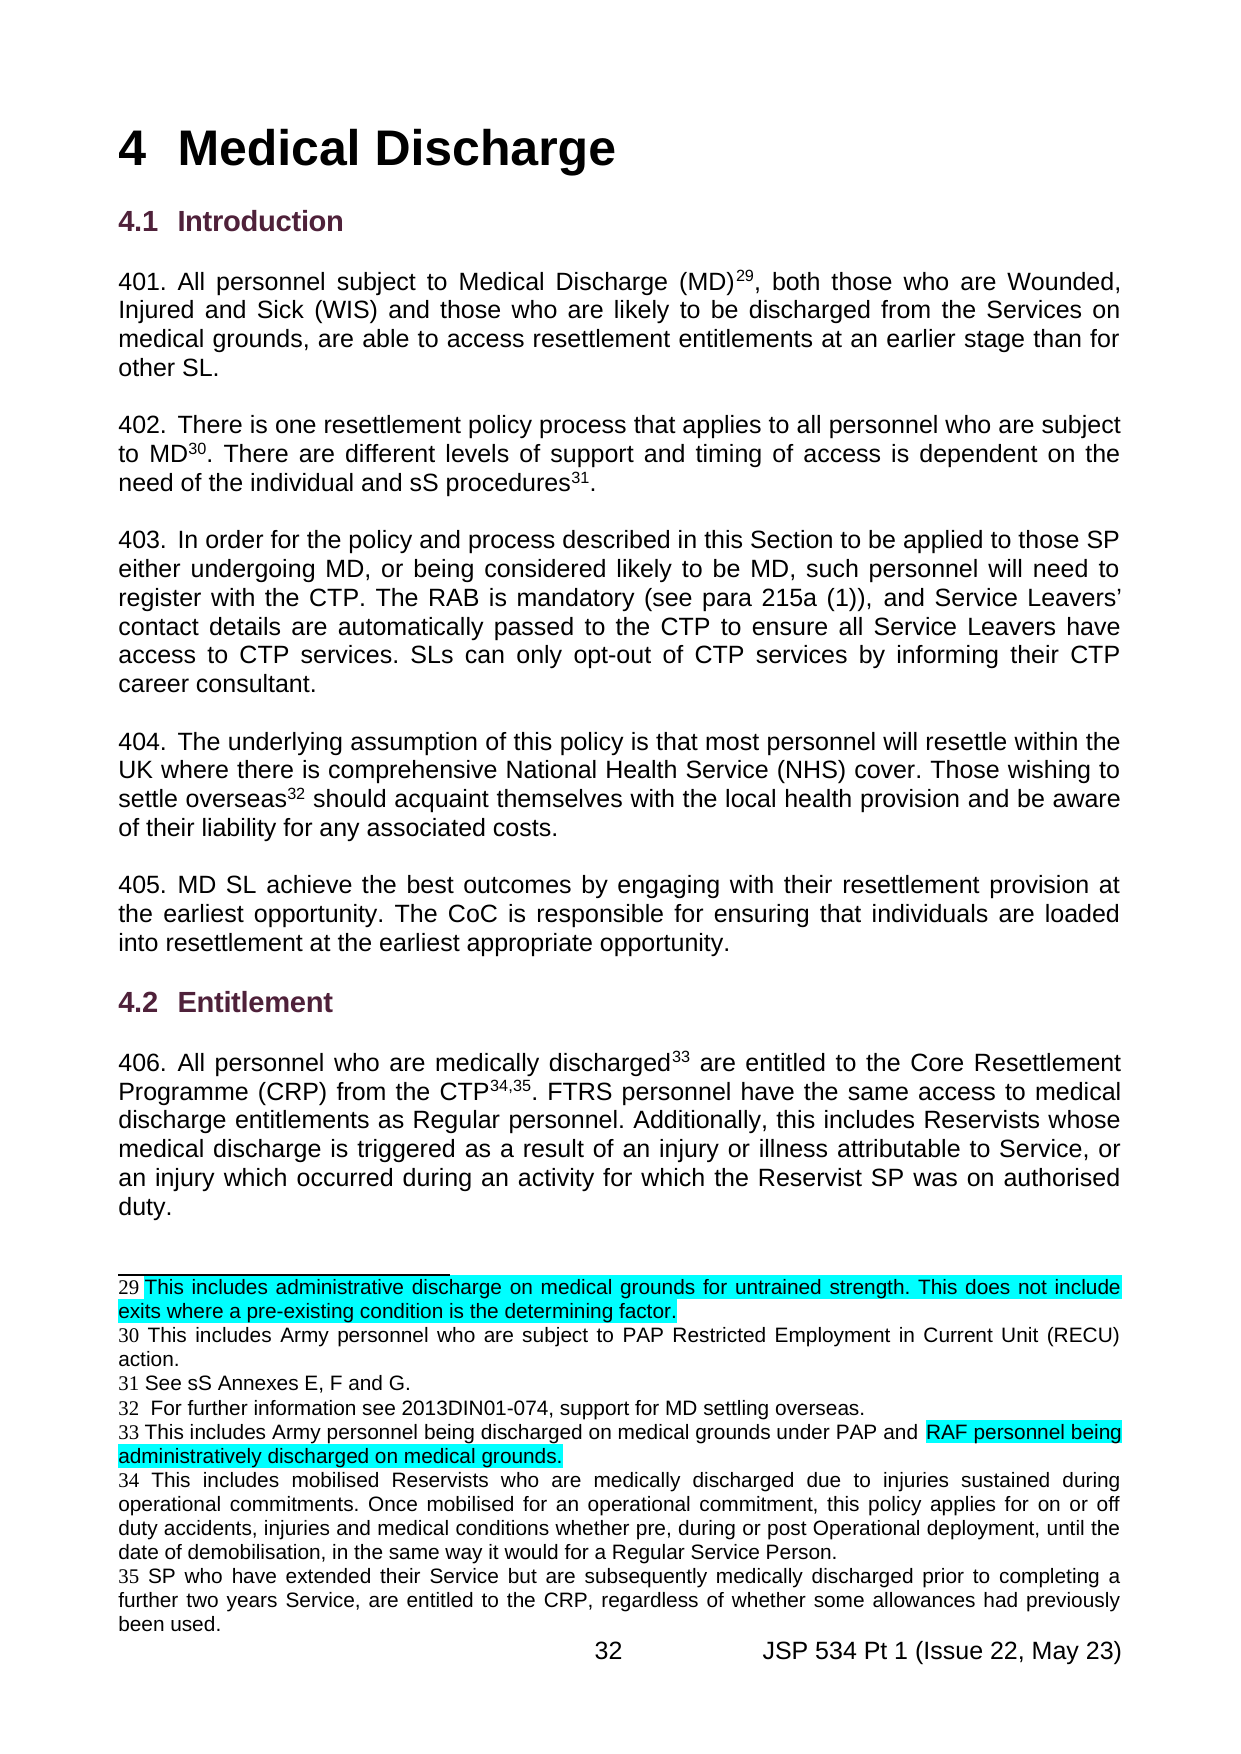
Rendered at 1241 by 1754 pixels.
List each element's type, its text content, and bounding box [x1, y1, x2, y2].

list This includes Army personnel being discharged on medical grounds under PAP and RAF personnel being administratively discharged on medical grounds. [118, 1419, 1122, 1468]
list In order for the policy and process described in this Section to be applied to those SP either undergoing MD, or being considered likely to be MD, such personnel will need to register with the CTP. The RAB is mandatory (see para 215a (1)), and Service Leavers’ contact details are automatically passed to the CTP to ensure all Service Leavers have access to CTP services. SLs can only opt-out of CTP services by informing their CTP career consultant. [118, 525, 1122, 698]
list There is one resettlement policy process that applies to all personnel who are subject to MD. There are different levels of support and timing of access is dependent on the need of the individual and sS procedures. [118, 410, 1122, 497]
list This includes Army personnel who are subject to PAP Restricted Employment in Current Unit (RECU) action. [118, 1323, 1122, 1371]
list This includes mobilised Reservists who are medically discharged due to injuries sustained during operational commitments. Once mobilised for an operational commitment, this policy applies for on or off duty accidents, injuries and medical conditions whether pre, during or post Operational deployment, until the date of demobilisation, in the same way it would for a Regular Service Person. [118, 1468, 1122, 1564]
list All personnel subject to Medical Discharge (MD), both those who are Wounded, Injured and Sick (WIS) and those who are likely to be discharged from the Services on medical grounds, are able to access resettlement entitlements at an earlier stage than for other SL. [118, 267, 1122, 382]
list SP who have extended their Service but are subsequently medically discharged prior to completing a further two years Service, are entitled to the CRP, regardless of whether some allowances had previously been used. [118, 1564, 1122, 1636]
list All personnel who are medically discharged are entitled to the Core Resettlement Programme (CRP) from the CTP,. FTRS personnel have the same access to medical discharge entitlements as Regular personnel. Additionally, this includes Reservists whose medical discharge is triggered as a result of an injury or illness attributable to Service, or an injury which occurred during an activity for which the Reservist SP was on authorised duty. [118, 1048, 1122, 1220]
list The underlying assumption of this policy is that most personnel will resettle within the UK where there is comprehensive National Health Service (NHS) cover. Those wishing to settle overseas should acquaint themselves with the local health provision and be aware of their liability for any associated costs. [118, 727, 1122, 842]
subtitle 4 Medical Discharge [118, 118, 1122, 176]
list MD SL achieve the best outcomes by engaging with their resettlement provision at the earliest opportunity. The CoC is responsible for ensuring that individuals are loaded into resettlement at the earliest appropriate opportunity. [118, 870, 1122, 957]
subtitle 4.2 Entitlement [118, 985, 1122, 1019]
list For further information see 2013DIN01-074, support for MD settling overseas. [118, 1395, 1122, 1419]
subtitle 4.1 Introduction [118, 204, 1122, 238]
list See sS Annexes E, F and G. [118, 1371, 1122, 1395]
list This includes administrative discharge on medical grounds for untrained strength. This does not include exits where a pre-existing condition is the determining factor. [118, 1275, 1122, 1323]
